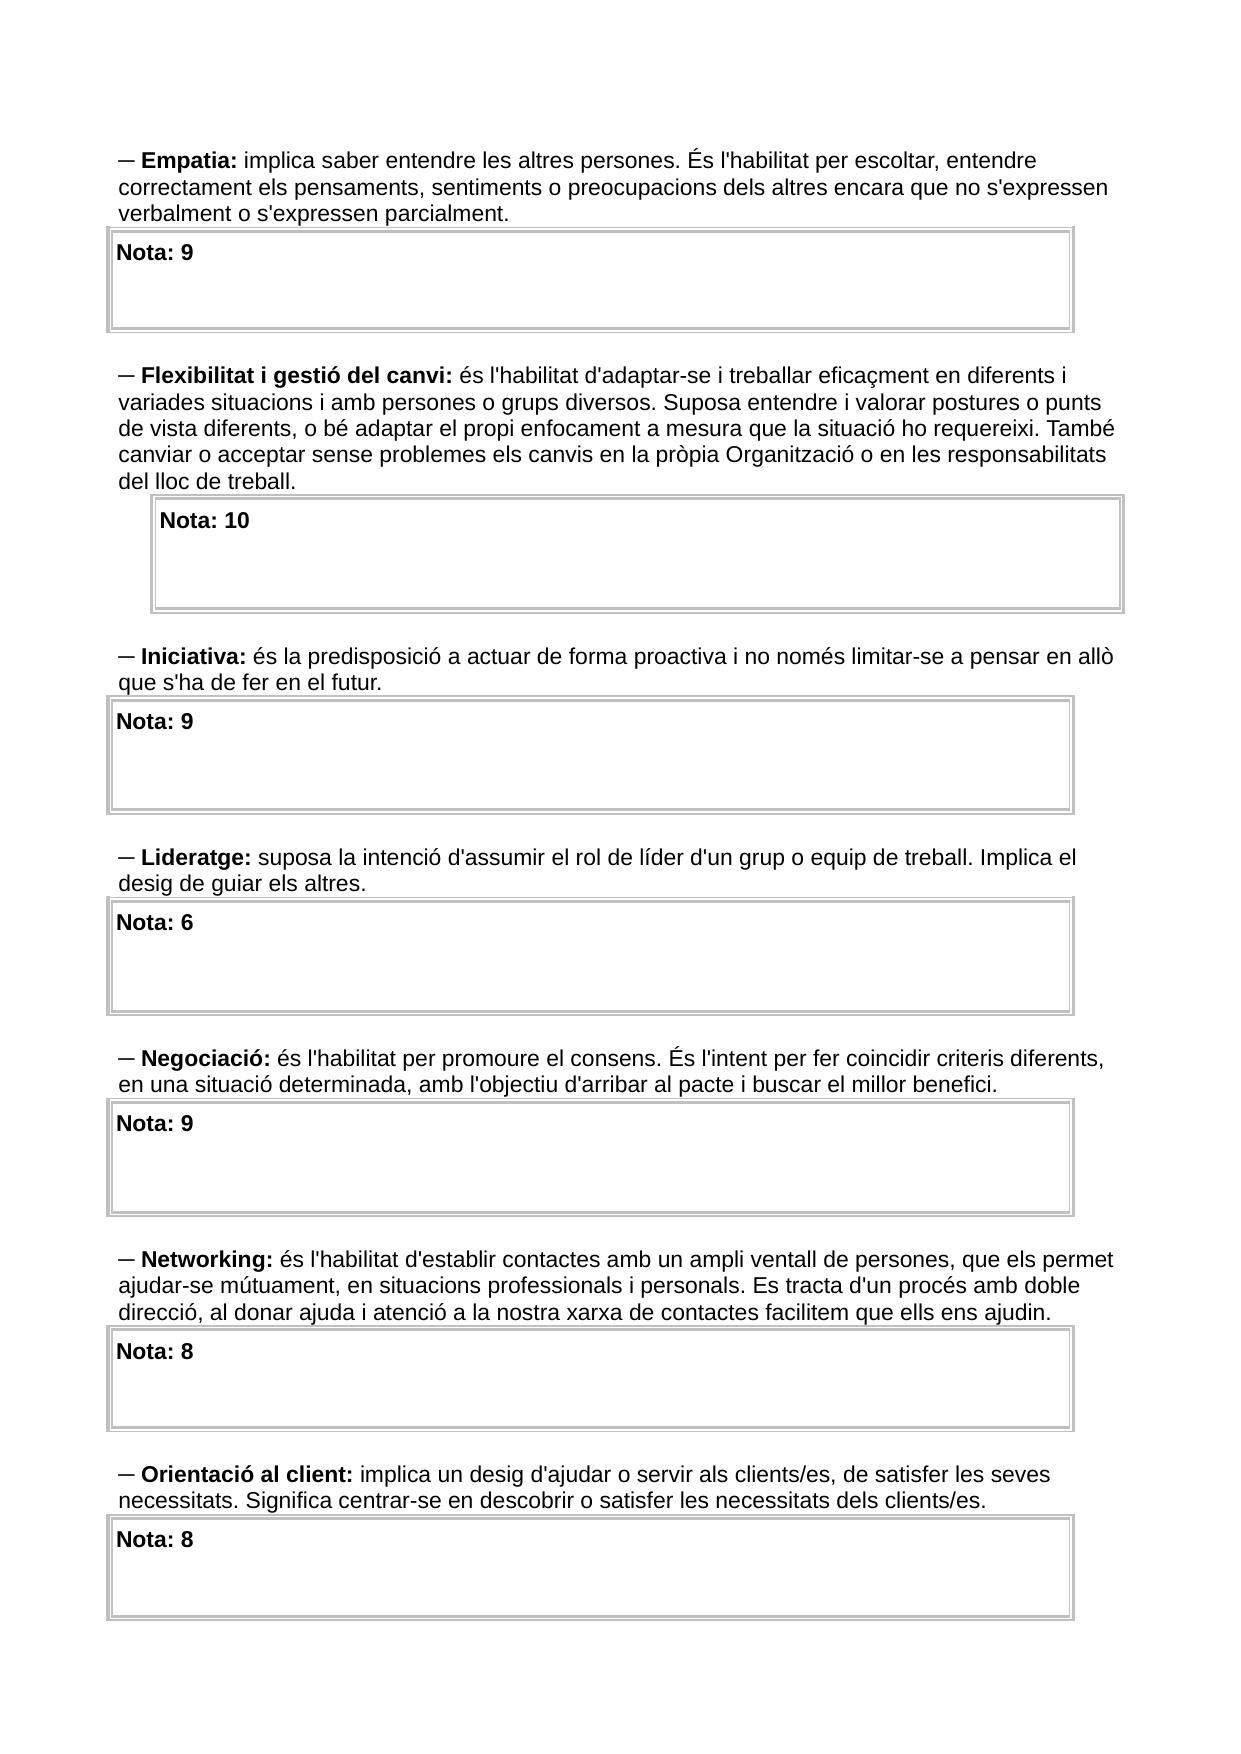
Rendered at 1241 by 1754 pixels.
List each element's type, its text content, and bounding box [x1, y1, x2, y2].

text ─ Orientació al client: implica un desig d'ajudar o servir als clients/es, de satisfer les seves necessitats. Significa centrar-se en descobrir o satisfer les necessitats dels clients/es. [118, 1461, 1122, 1514]
text ─ Negociació: és l'habilitat per promoure el consens. És l'intent per fer coincidir criteris diferents, en una situació determinada, amb l'objectiu d'arribar al pacte i buscar el millor benefici. [118, 1045, 1122, 1098]
table_header Nota: 8 [113, 1331, 1069, 1426]
text ─ Iniciativa: és la predisposició a actuar de forma proactiva i no només limitar-se a pensar en allò que s'ha de fer en el futur. [118, 643, 1122, 695]
table_header Nota: 10 [156, 500, 1119, 607]
text ─ Flexibilitat i gestió del canvi: és l'habilitat d'adaptar-se i treballar eficaçment en diferents i variades situacions i amb persones o grups diversos. Suposa entendre i valorar postures o punts de vista diferents, o bé adaptar el propi enfocament a mesura que la situació ho requereixi. També canviar o acceptar sense problemes els canvis en la pròpia Organització o en les responsabilitats del lloc de treball. [118, 362, 1122, 494]
text ─ Lideratge: suposa la intenció d'assumir el rol de líder d'un grup o equip de treball. Implica el desig de guiar els altres. [118, 844, 1122, 896]
table_header Nota: 9 [113, 233, 1069, 327]
text ─ Empatia: implica saber entendre les altres persones. És l'habilitat per escoltar, entendre correctament els pensaments, sentiments o preocupacions dels altres encara que no s'expressen verbalment o s'expressen parcialment. [118, 147, 1122, 226]
text ─ Networking: és l'habilitat d'establir contactes amb un ampli ventall de persones, que els permet ajudar-se mútuament, en situacions professionals i personals. Es tracta d'un procés amb doble direcció, al donar ajuda i atenció a la nostra xarxa de contactes facilitem que ells ens ajudin. [118, 1246, 1122, 1325]
table_header Nota: 6 [113, 903, 1069, 1009]
table_header Nota: 9 [113, 1104, 1069, 1211]
table_header Nota: 8 [113, 1520, 1069, 1614]
table_header Nota: 9 [113, 702, 1069, 808]
